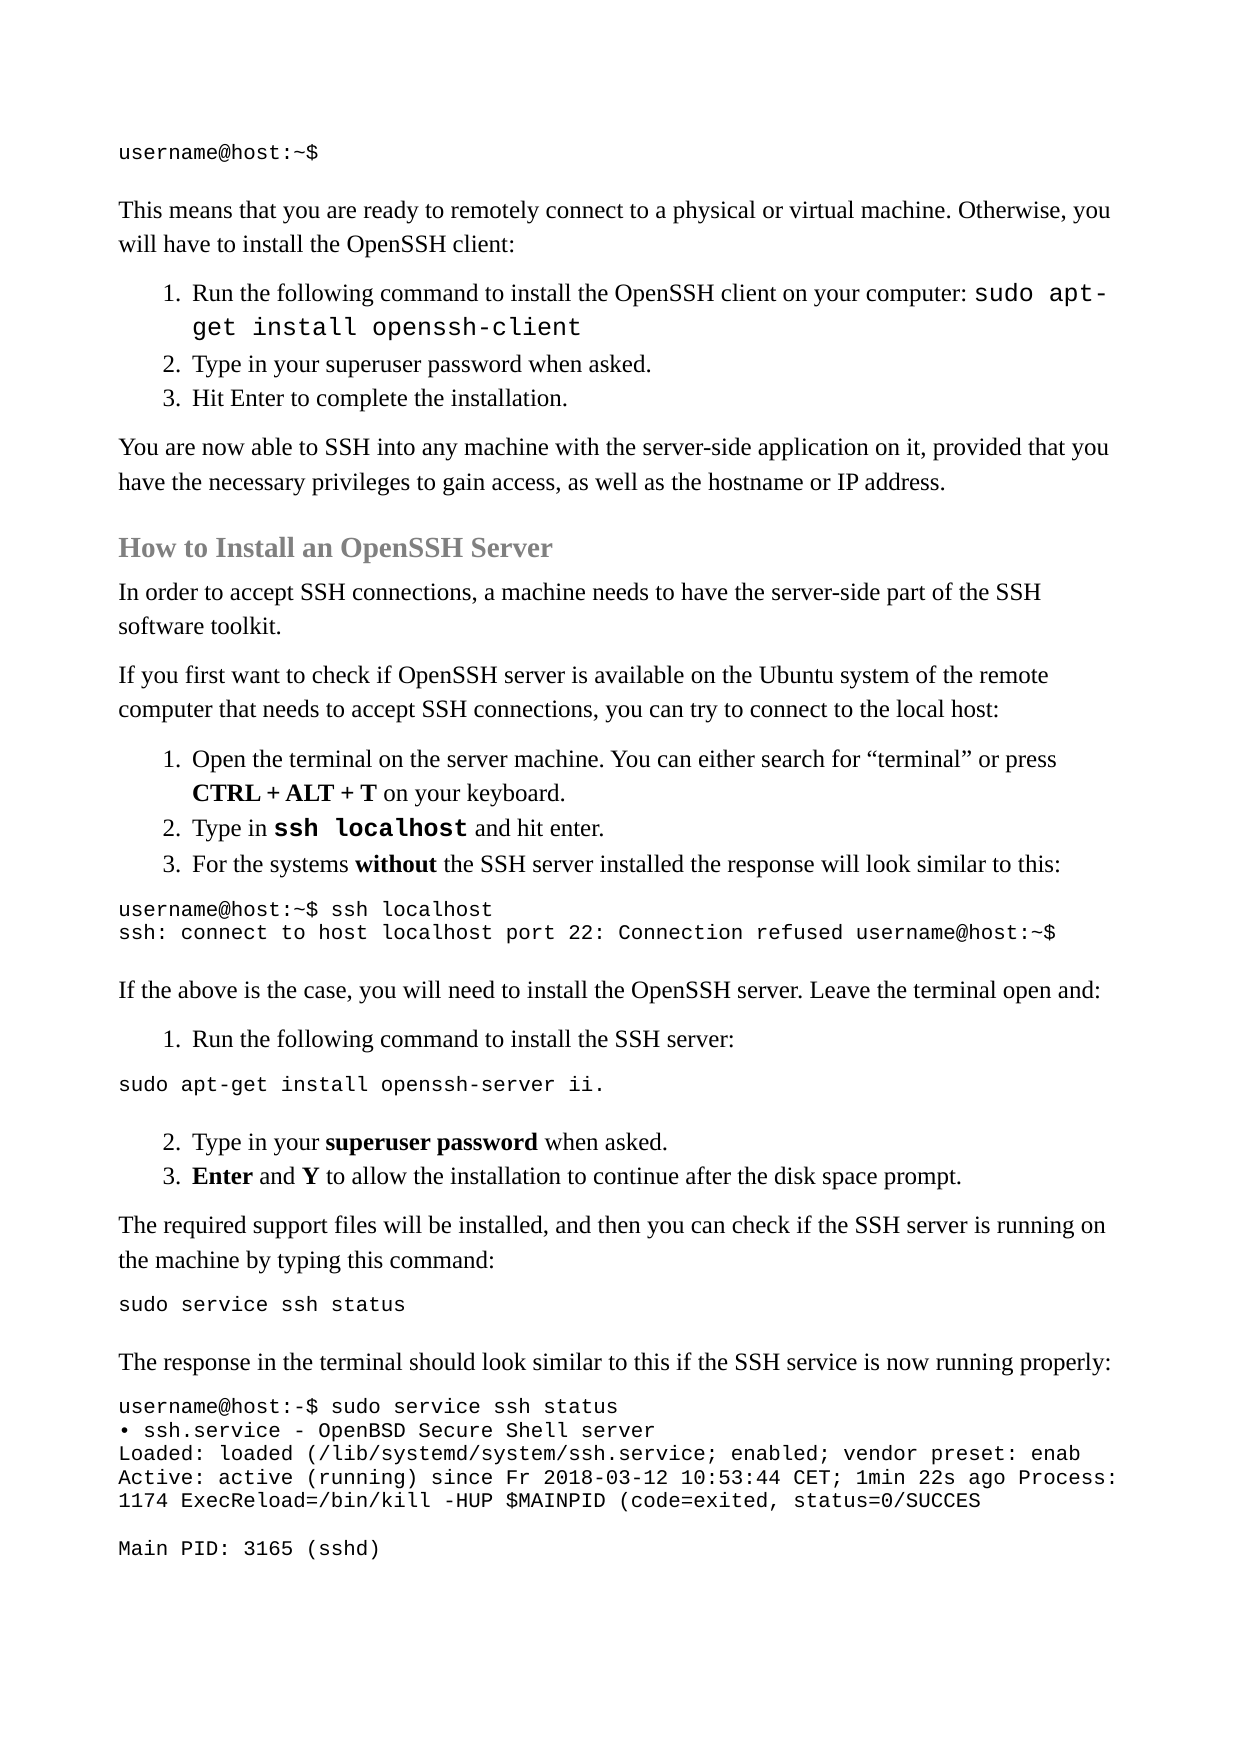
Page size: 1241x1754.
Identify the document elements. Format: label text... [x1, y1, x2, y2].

list Type in ssh localhost and hit enter. [162, 813, 1122, 843]
text The required support files will be installed, and then you can check if the SSH server is running on the machine by typing this command: [118, 1210, 1122, 1273]
subtitle How to Install an OpenSSH Server [118, 531, 1122, 564]
text Loaded: loaded (/lib/systemd/system/ssh.service; enabled; vendor preset: enab [118, 1443, 1122, 1467]
text sudo apt-get install openssh-server ii. [118, 1073, 1122, 1097]
text In order to accept SSH connections, a machine needs to have the server-side part of the SSH software toolkit. [118, 577, 1122, 640]
text ssh: connect to host localhost port 22: Connection refused username@host:~$ [118, 922, 1122, 946]
text • ssh.service - OpenBSD Secure Shell server [118, 1419, 1122, 1443]
text sudo service ssh status [118, 1294, 1122, 1317]
text If the above is the case, you will need to install the OpenSSH server. Leave the terminal open and: [118, 975, 1122, 1004]
text This means that you are ready to remotely connect to a physical or virtual machine. Otherwise, you will have to install the OpenSSH client: [118, 195, 1122, 258]
text You are now able to SSH into any machine with the server-side application on it, provided that you have the necessary privileges to gain access, as well as the hostname or IP address. [118, 432, 1122, 496]
list Type in your superuser password when asked. [162, 349, 1122, 378]
list Run the following command to install the OpenSSH client on your computer: sudo apt-get install openssh-client [162, 278, 1122, 343]
list Type in your superuser password when asked. [162, 1127, 1122, 1155]
text username@host:~$ ssh localhost [118, 899, 1122, 922]
text If you first want to check if OpenSSH server is available on the Ubuntu system of the remote computer that needs to accept SSH connections, you can try to connect to the local host: [118, 660, 1122, 723]
list Enter and Y to allow the installation to continue after the disk space prompt. [162, 1161, 1122, 1190]
list Run the following command to install the SSH server: [162, 1024, 1122, 1053]
text username@host:~$ [118, 142, 1122, 165]
list Open the terminal on the server machine. You can either search for “terminal” or press CTRL + ALT + T on your keyboard. [162, 744, 1122, 807]
text Active: active (running) since Fr 2018-03-12 10:53:44 CET; 1min 22s ago Process: 1174 ExecReload=/bin/kill -HUP $MAINPID (code=exited, status=0/SUCCES [118, 1467, 1122, 1514]
list Hit Enter to complete the installation. [162, 383, 1122, 412]
text The response in the terminal should look similar to this if the SSH service is now running properly: [118, 1347, 1122, 1376]
list For the systems without the SSH server installed the response will look similar to this: [162, 849, 1122, 878]
text username@host:-$ sudo service ssh status [118, 1396, 1122, 1419]
text Main PID: 3165 (sshd) [118, 1538, 1122, 1561]
